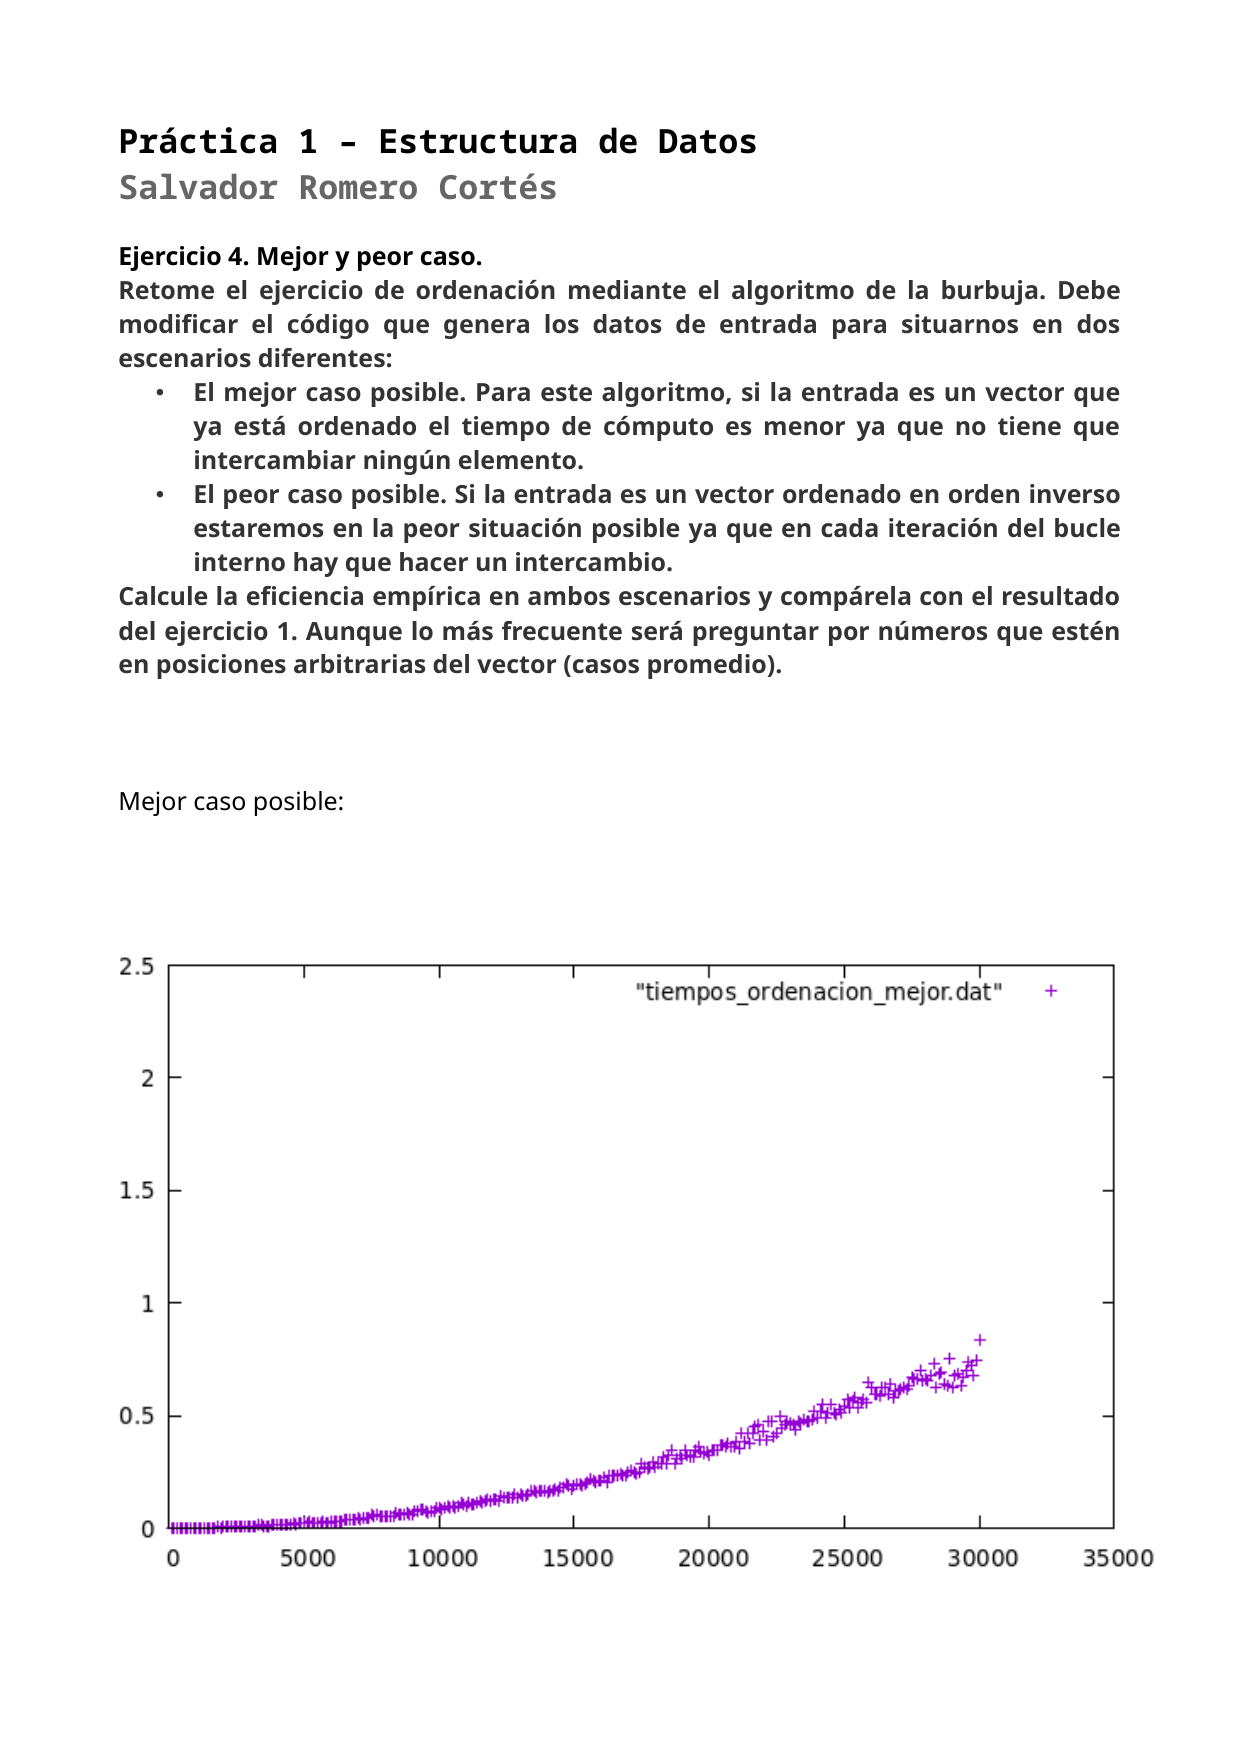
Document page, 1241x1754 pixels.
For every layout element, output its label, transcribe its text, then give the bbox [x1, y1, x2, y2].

list El mejor caso posible. Para este algoritmo, si la entrada es un vector que ya está ordenado el tiempo de cómputo es menor ya que no tiene que intercambiar ningún elemento. [156, 375, 1122, 477]
picture [75, 936, 1159, 1587]
text Mejor caso posible: [118, 783, 1122, 817]
text Calcule la eficiencia empírica en ambos escenarios y compárela con el resultado del ejercicio 1. Aunque lo más frecuente será preguntar por números que estén en posiciones arbitrarias del vector (casos promedio). [118, 579, 1122, 681]
list El peor caso posible. Si la entrada es un vector ordenado en orden inverso estaremos en la peor situación posible ya que en cada iteración del bucle interno hay que hacer un intercambio. [156, 477, 1122, 579]
text Retome el ejercicio de ordenación mediante el algoritmo de la burbuja. Debe modificar el código que genera los datos de entrada para situarnos en dos escenarios diferentes: [118, 272, 1122, 375]
text Ejercicio 4. Mejor y peor caso. [118, 238, 1122, 272]
